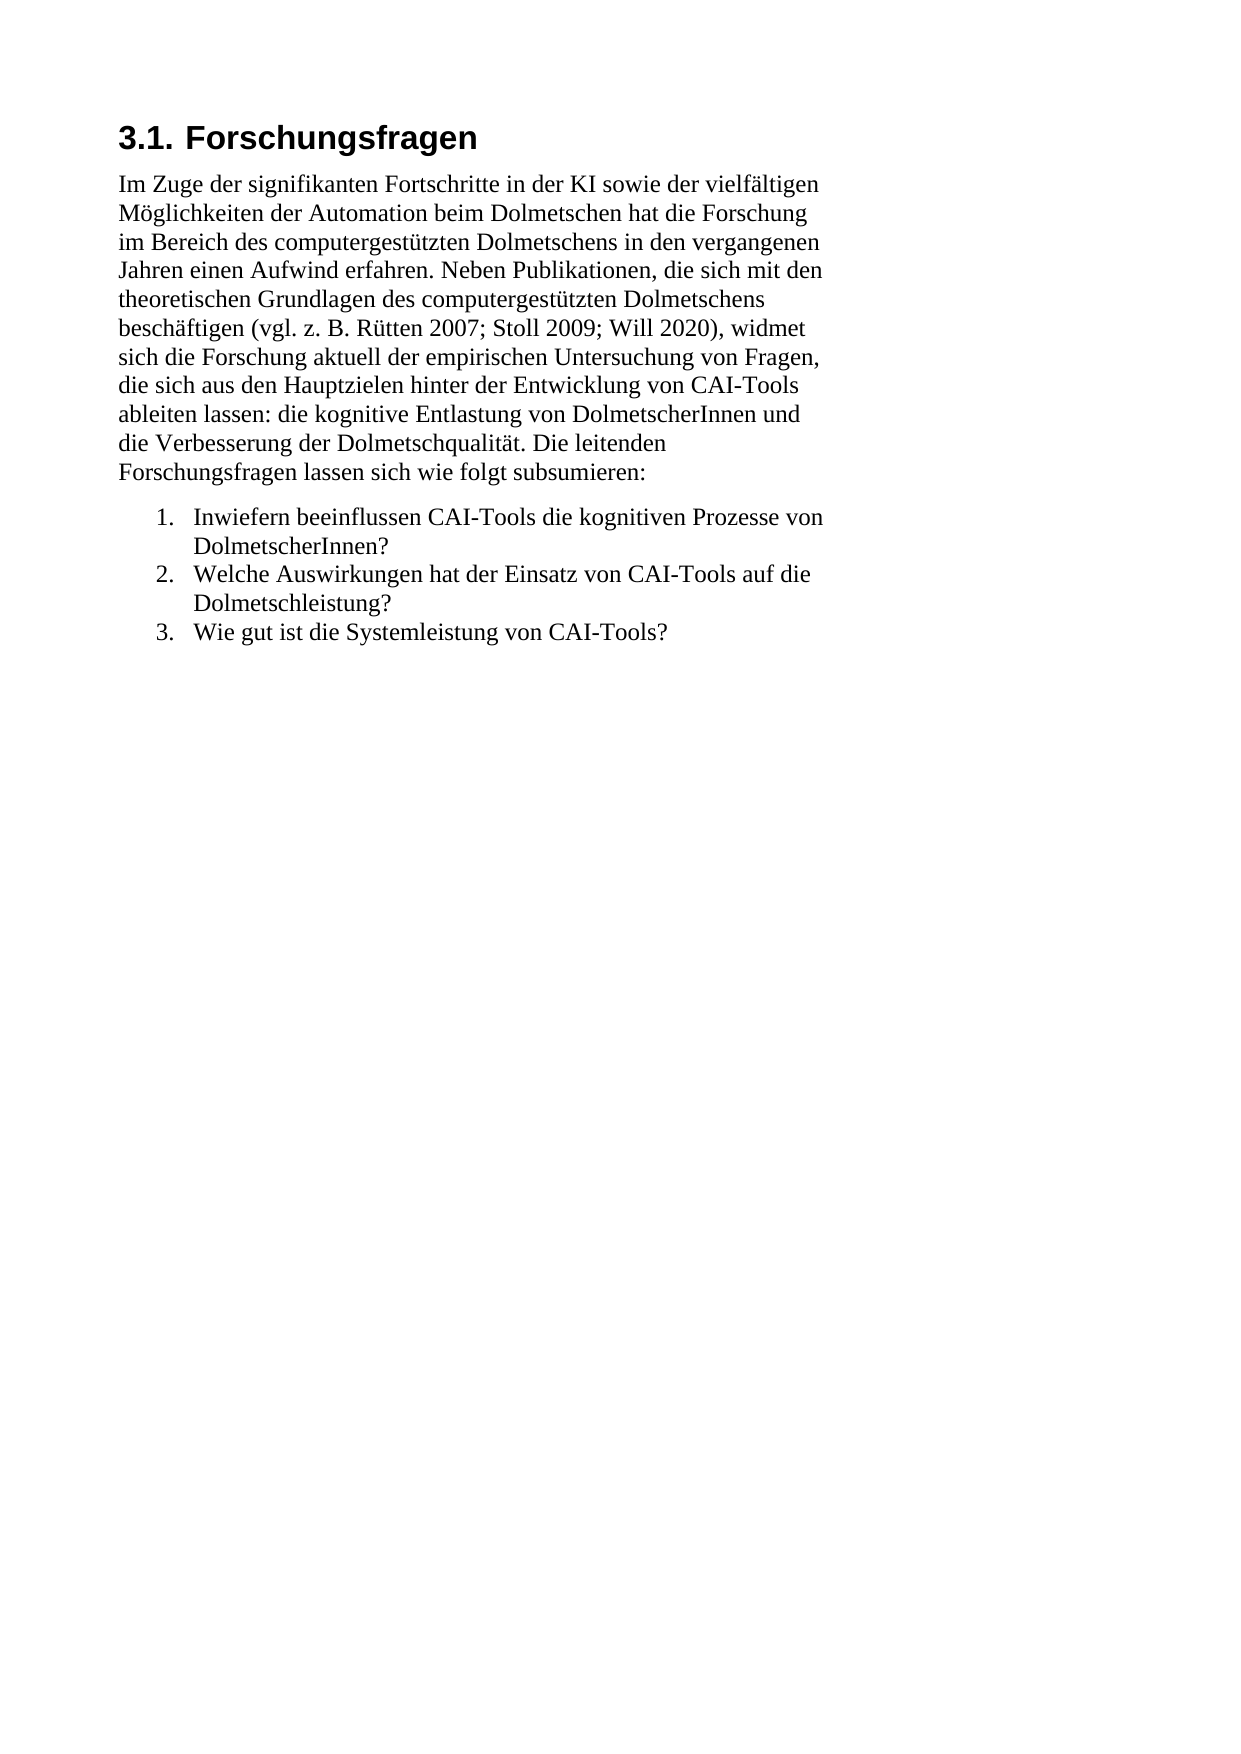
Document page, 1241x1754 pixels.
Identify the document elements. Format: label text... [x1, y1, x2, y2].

text Im Zuge der signifikanten Fortschritte in der KI sowie der vielfältigen Möglichkeiten der Automation beim Dolmetschen hat die Forschung im Bereich des computergestützten Dolmetschens in den vergangenen Jahren einen Aufwind erfahren. Neben Publikationen, die sich mit den theoretischen Grundlagen des computergestützten Dolmetschens beschäftigen (vgl. z. B. Rütten 2007; Stoll 2009; Will 2020), widmet sich die Forschung aktuell der empirischen Untersuchung von Fragen, die sich aus den Hauptzielen hinter der Entwicklung von CAI-Tools ableiten lassen: die kognitive Entlastung von DolmetscherInnen und die Verbesserung der Dolmetschqualität. Die leitenden Forschungsfragen lassen sich wie folgt subsumieren: [118, 169, 827, 485]
list Welche Auswirkungen hat der Einsatz von CAI-Tools auf die Dolmetschleistung? [156, 559, 827, 617]
subtitle Forschungsfragen [118, 118, 827, 157]
list Wie gut ist die Systemleistung von CAI-Tools? [156, 617, 827, 646]
list Inwiefern beeinflussen CAI-Tools die kognitiven Prozesse von DolmetscherInnen? [156, 502, 827, 559]
